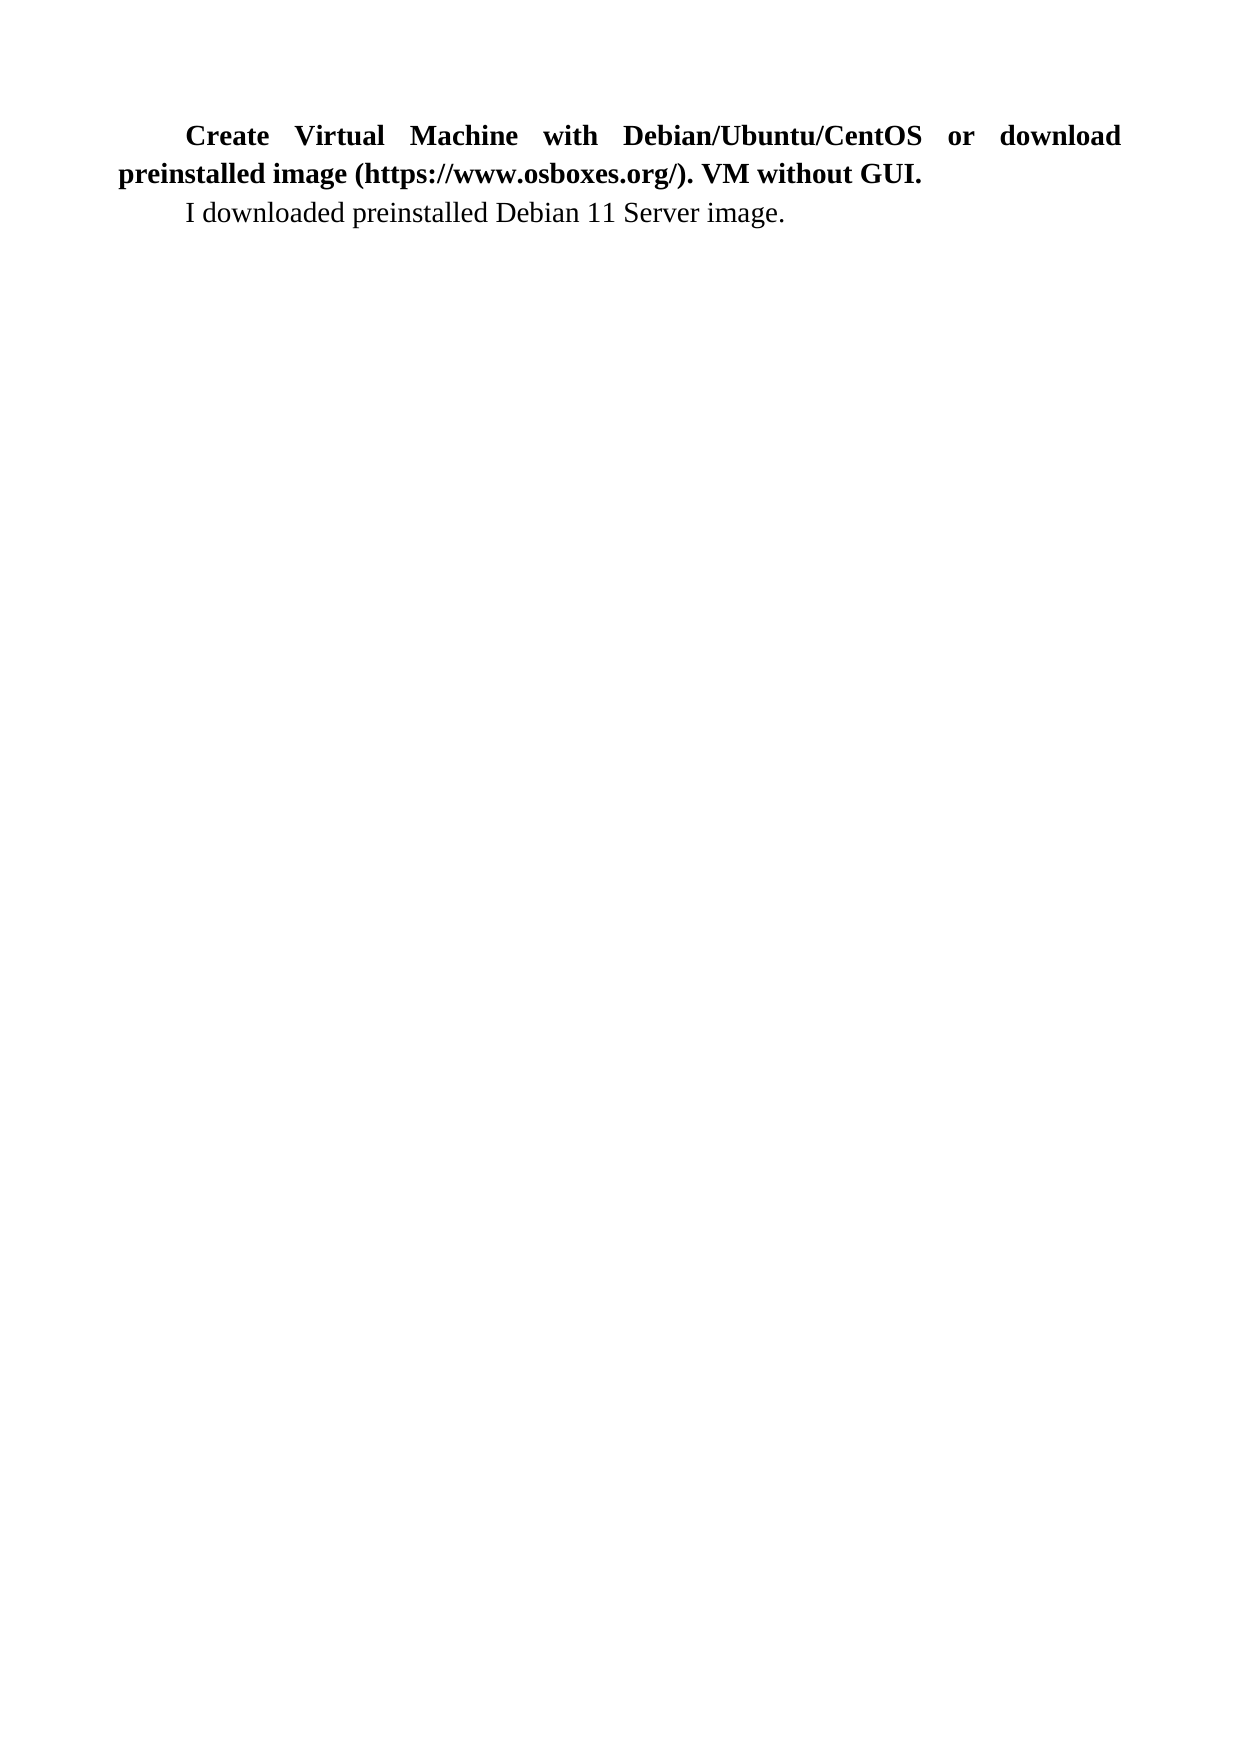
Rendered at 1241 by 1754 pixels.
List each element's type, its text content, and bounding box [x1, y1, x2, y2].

text I downloaded preinstalled Debian 11 Server image. [118, 195, 1122, 229]
text Create Virtual Machine with Debian/Ubuntu/CentOS or download preinstalled image (https://www.osboxes.org/). VM without GUI. [118, 118, 1122, 190]
